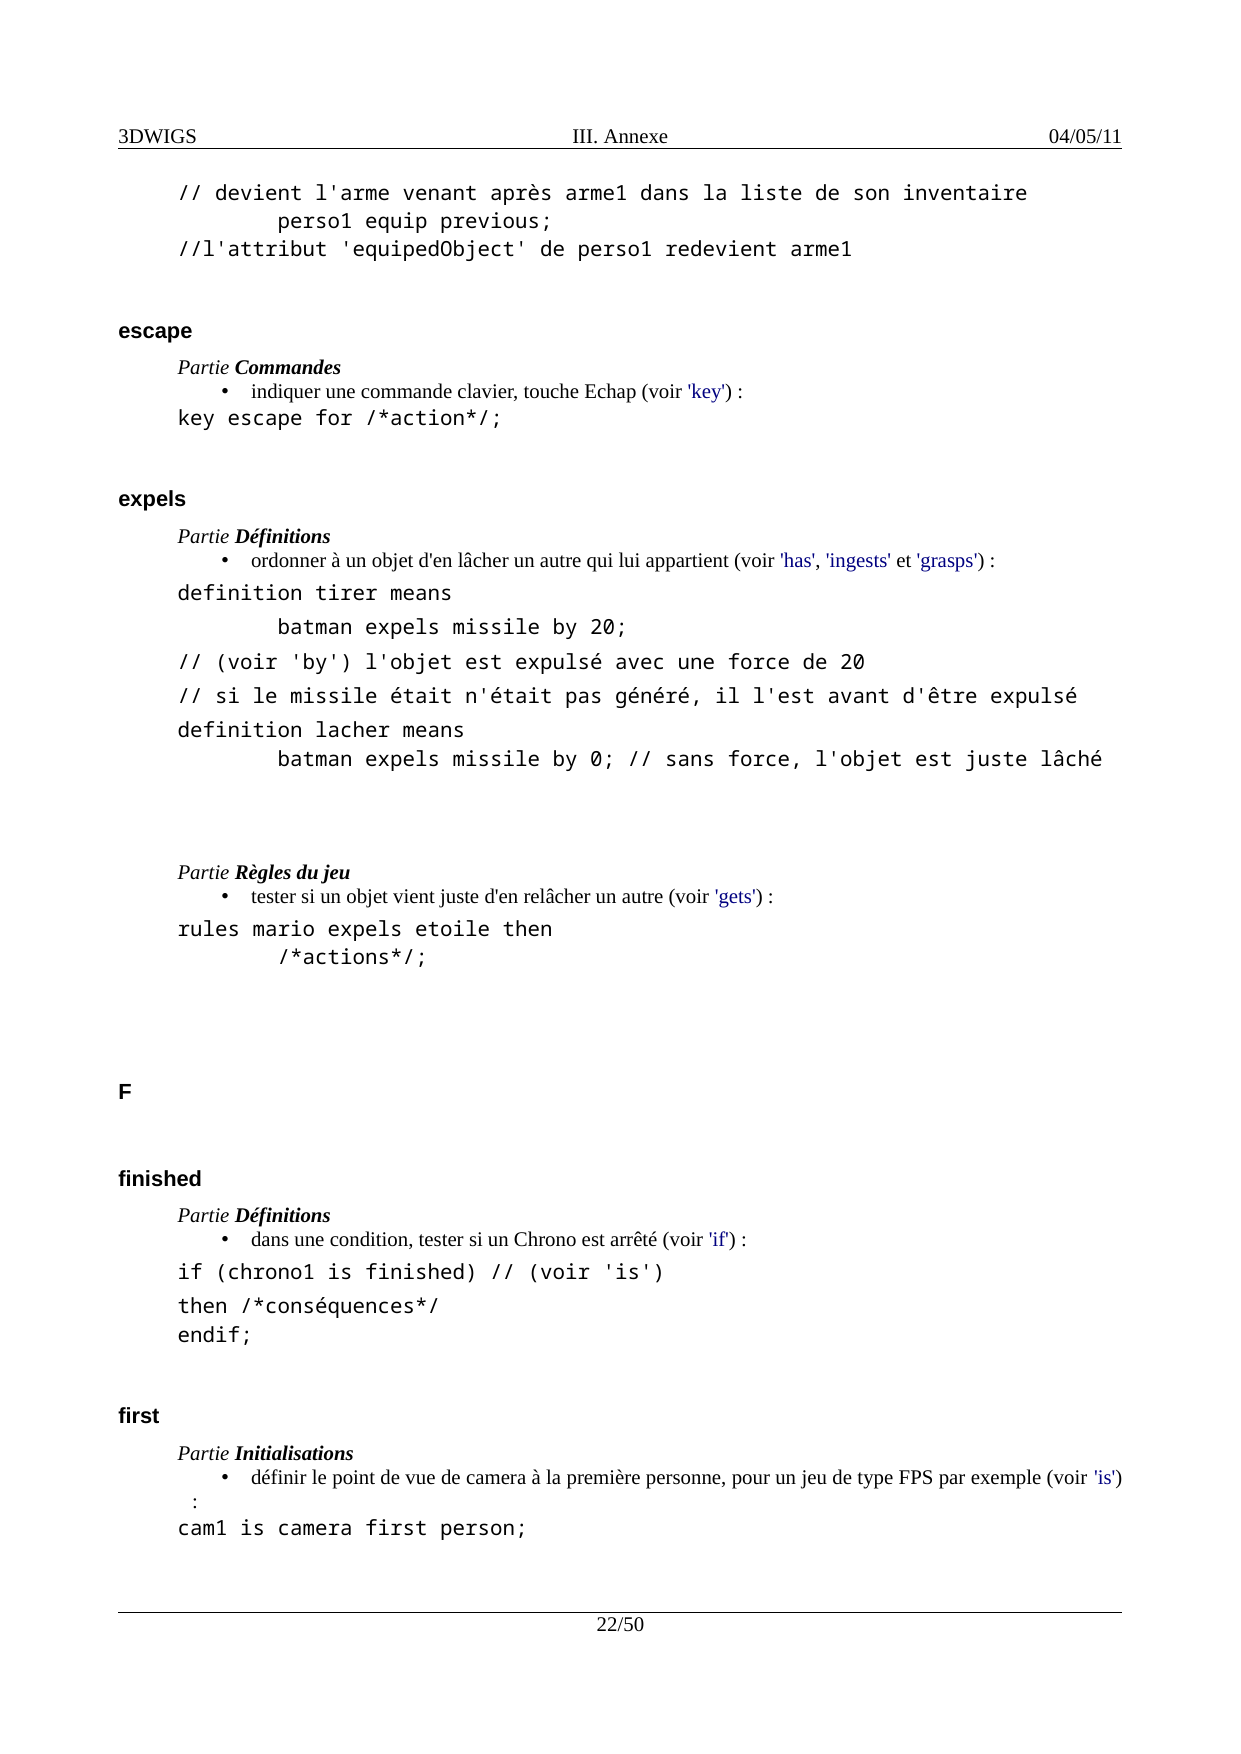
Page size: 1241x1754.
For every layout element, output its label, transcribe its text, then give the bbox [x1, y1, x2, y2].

text Partie Définitions [118, 1203, 1122, 1227]
text // si le missile était n'était pas généré, il l'est avant d'être expulsé [118, 681, 1122, 709]
text rules mario expels etoile then [118, 914, 1122, 942]
list tester si un objet vient juste d'en relâcher un autre (voir 'gets') : [162, 884, 1122, 908]
text definition lacher means [118, 716, 1122, 744]
text batman expels missile by 20; [118, 612, 1122, 641]
text perso1 equip previous; [118, 206, 1122, 234]
text key escape for /*action*/; [118, 403, 1122, 432]
list ordonner à un objet d'en lâcher un autre qui lui appartient (voir 'has', 'ingests' et 'grasps') : [162, 548, 1122, 572]
text if (chrono1 is finished) // (voir 'is') [118, 1257, 1122, 1286]
subtitle first [118, 1403, 1122, 1428]
text Partie Définitions [118, 524, 1122, 548]
list dans une condition, tester si un Chrono est arrêté (voir 'if') : [162, 1227, 1122, 1251]
text then /*conséquences*/ [118, 1292, 1122, 1320]
text Partie Initialisations [118, 1441, 1122, 1465]
text /*actions*/; [118, 942, 1122, 971]
text batman expels missile by 0; // sans force, l'objet est juste lâché [118, 744, 1122, 772]
text endif; [118, 1320, 1122, 1348]
subtitle finished [118, 1166, 1122, 1191]
subtitle expels [118, 486, 1122, 511]
list indiquer une commande clavier, touche Echap (voir 'key') : [162, 379, 1122, 403]
text cam1 is camera first person; [118, 1513, 1122, 1541]
text //l'attribut 'equipedObject' de perso1 redevient arme1 [118, 234, 1122, 263]
text Partie Commandes [118, 355, 1122, 379]
subtitle escape [118, 317, 1122, 343]
subtitle F [118, 1079, 1122, 1104]
list définir le point de vue de camera à la première personne, pour un jeu de type FPS par exemple (voir 'is') : [162, 1465, 1122, 1513]
text // devient l'arme venant après arme1 dans la liste de son inventaire [118, 178, 1122, 206]
text // (voir 'by') l'objet est expulsé avec une force de 20 [118, 647, 1122, 675]
text definition tirer means [118, 578, 1122, 606]
text Partie Règles du jeu [118, 860, 1122, 884]
